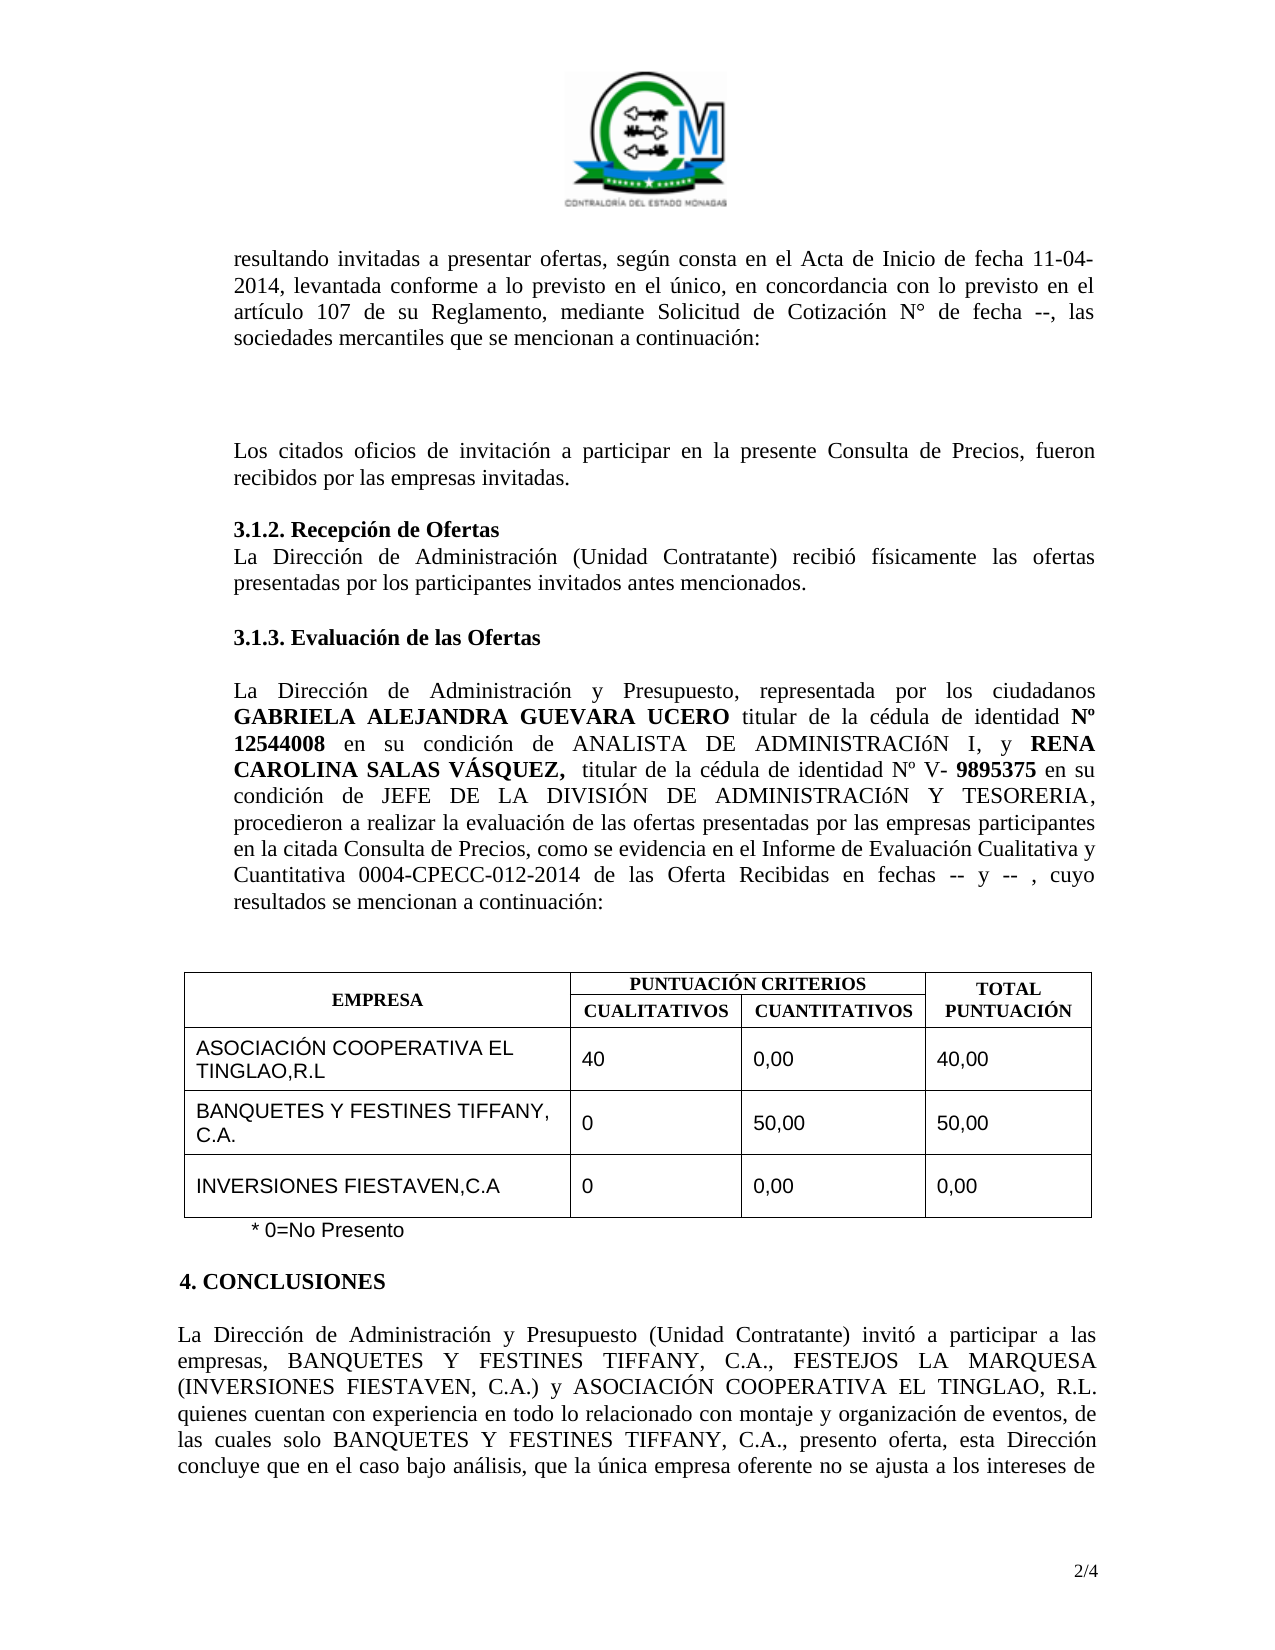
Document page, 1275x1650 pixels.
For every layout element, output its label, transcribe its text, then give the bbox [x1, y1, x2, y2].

text * 0=No Presento [251, 1218, 1098, 1242]
text La Dirección de Administración y Presupuesto, representada por los ciudadanos GABRIELA ALEJANDRA GUEVARA UCERO titular de la cédula de identidad Nº 12544008 en su condición de ANALISTA DE ADMINISTRACIóN I, y RENA CAROLINA SALAS VÁSQUEZ, titular de la cédula de identidad Nº V- 9895375 en su condición de JEFE DE LA DIVISIÓN DE ADMINISTRACIóN Y TESORERIA, procedieron a realizar la evaluación de las ofertas presentadas por las empresas participantes en la citada Consulta de Precios, como se evidencia en el Informe de Evaluación Cualitativa y Cuantitativa 0004-CPECC-012-2014 de las Oferta Recibidas en fechas -- y -- , cuyo resultados se mencionan a continuación: [233, 677, 1095, 914]
table_header EMPRESA [185, 973, 570, 1027]
table_cell 40 [571, 1028, 741, 1090]
picture [562, 69, 730, 210]
table_cell CUANTITATIVOS [742, 995, 925, 1027]
text 3.1.2. Recepción de Ofertas [233, 516, 1096, 543]
table_cell 0 [571, 1155, 741, 1217]
table_cell 0 [571, 1091, 741, 1153]
table_cell ASOCIACIÓN COOPERATIVA EL TINGLAO,R.L [185, 1028, 570, 1090]
text 4. CONCLUSIONES [179, 1268, 1095, 1294]
text La Dirección de Administración y Presupuesto (Unidad Contratante) invitó a participar a las empresas, BANQUETES Y FESTINES TIFFANY, C.A., FESTEJOS LA MARQUESA (INVERSIONES FIESTAVEN, C.A.) y ASOCIACIÓN COOPERATIVA EL TINGLAO, R.L. quienes cuentan con experiencia en todo lo relacionado con montaje y organización de eventos, de las cuales solo BANQUETES Y FESTINES TIFFANY, C.A., presento oferta, esta Dirección concluye que en el caso bajo análisis, que la única empresa oferente no se ajusta a los intereses de [177, 1321, 1098, 1479]
table_header TOTAL PUNTUACIÓN [926, 973, 1091, 1027]
table_cell CUALITATIVOS [571, 995, 741, 1027]
table_cell 0,00 [926, 1155, 1091, 1217]
table_cell 50,00 [926, 1091, 1091, 1153]
table_cell 0,00 [742, 1028, 925, 1090]
table_cell 50,00 [742, 1091, 925, 1153]
table_header PUNTUACIÓN CRITERIOS [571, 973, 925, 994]
text 3.1.3. Evaluación de las Ofertas [233, 624, 1095, 651]
text La Dirección de Administración (Unidad Contratante) recibió físicamente las ofertas presentadas por los participantes invitados antes mencionados. [233, 543, 1096, 596]
table_cell 40,00 [926, 1028, 1091, 1090]
table_cell BANQUETES Y FESTINES TIFFANY, C.A. [185, 1091, 570, 1153]
table_cell INVERSIONES FIESTAVEN,C.A [185, 1155, 570, 1217]
table_cell 0,00 [742, 1155, 925, 1217]
text resultando invitadas a presentar ofertas, según consta en el Acta de Inicio de fecha 11-04-2014, levantada conforme a lo previsto en el único, en concordancia con lo previsto en el artículo 107 de su Reglamento, mediante Solicitud de Cotización N° de fecha --, las sociedades mercantiles que se mencionan a continuación: [233, 245, 1094, 351]
text Los citados oficios de invitación a participar en la presente Consulta de Precios, fueron recibidos por las empresas invitadas. [233, 437, 1096, 490]
